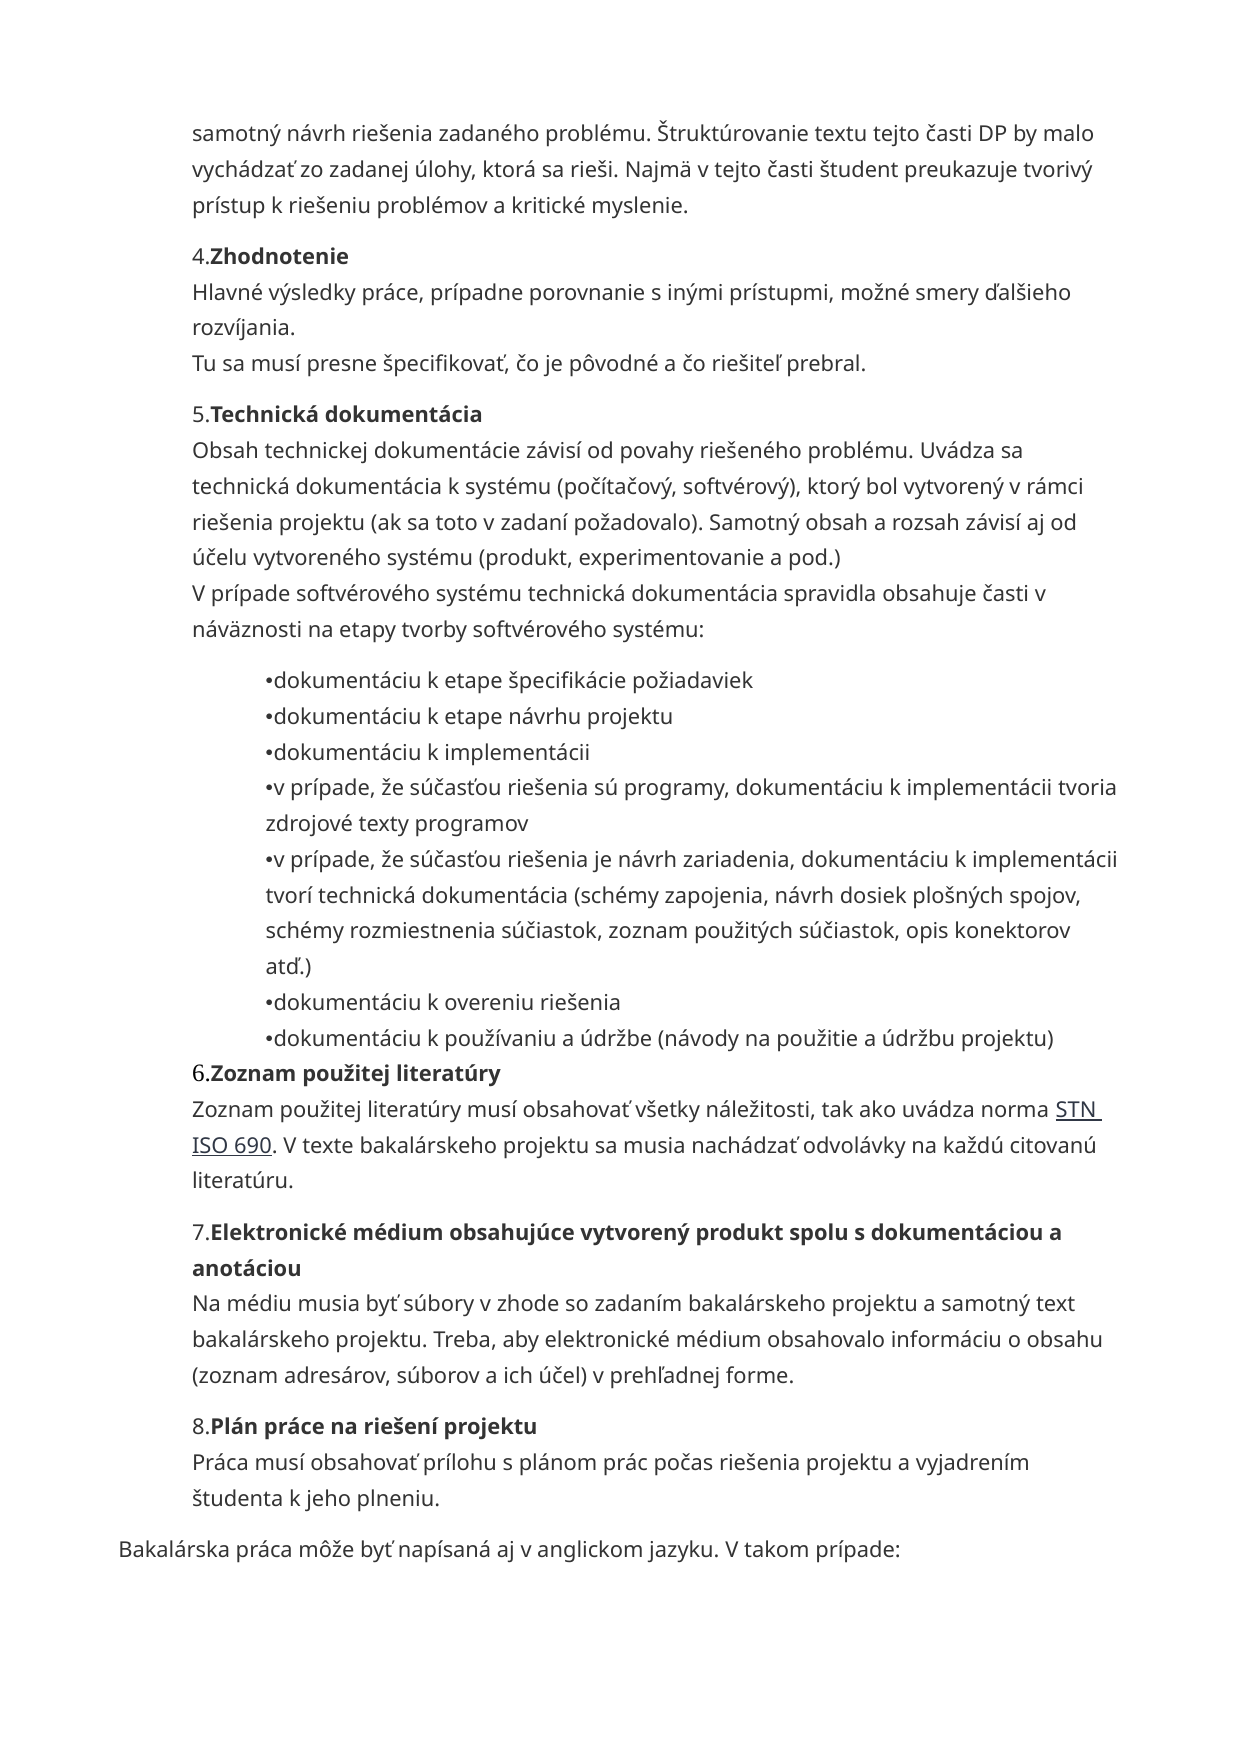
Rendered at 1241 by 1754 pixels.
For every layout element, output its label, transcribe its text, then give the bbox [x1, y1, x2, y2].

list Zhodnotenie Hlavné výsledky práce, prípadne porovnanie s inými prístupmi, možné smery ďalšieho rozvíjania. Tu sa musí presne špecifikovať, čo je pôvodné a čo riešiteľ prebral. [118, 241, 1122, 378]
list dokumentáciu k implementácii [118, 737, 1122, 766]
list dokumentáciu k overeniu riešenia [118, 987, 1122, 1017]
list dokumentáciu k etape návrhu projektu [118, 701, 1122, 731]
text Bakalárska práca môže byť napísaná aj v anglickom jazyku. V takom prípade: [118, 1534, 1122, 1564]
list Zoznam použitej literatúry Zoznam použitej literatúry musí obsahovať všetky náležitosti, tak ako uvádza norma STN ISO 690. V texte bakalárskeho projektu sa musia nachádzať odvolávky na každú citovanú literatúru. [118, 1058, 1122, 1195]
list dokumentáciu k etape špecifikácie požiadaviek [118, 665, 1122, 695]
list Plán práce na riešení projektu Práca musí obsahovať prílohu s plánom prác počas riešenia projektu a vyjadrením študenta k jeho plneniu. [118, 1411, 1122, 1512]
list dokumentáciu k používaniu a údržbe (návody na použitie a údržbu projektu) [118, 1022, 1122, 1052]
list samotný návrh riešenia zadaného problému. Štruktúrovanie textu tejto časti DP by malo vychádzať zo zadanej úlohy, ktorá sa rieši. Najmä v tejto časti študent preukazuje tvorivý prístup k riešeniu problémov a kritické myslenie. [118, 118, 1122, 219]
list v prípade, že súčasťou riešenia sú programy, dokumentáciu k implementácii tvoria zdrojové texty programov [118, 772, 1122, 838]
list v prípade, že súčasťou riešenia je návrh zariadenia, dokumentáciu k implementácii tvorí technická dokumentácia (schémy zapojenia, návrh dosiek plošných spojov, schémy rozmiestnenia súčiastok, zoznam použitých súčiastok, opis konektorov atď.) [118, 844, 1122, 981]
list Technická dokumentácia Obsah technickej dokumentácie závisí od povahy riešeného problému. Uvádza sa technická dokumentácia k systému (počítačový, softvérový), ktorý bol vytvorený v rámci riešenia projektu (ak sa toto v zadaní požadovalo). Samotný obsah a rozsah závisí aj od účelu vytvoreného systému (produkt, experimentovanie a pod.) V prípade softvérového systému technická dokumentácia spravidla obsahuje časti v náväznosti na etapy tvorby softvérového systému: [118, 399, 1122, 644]
list Elektronické médium obsahujúce vytvorený produkt spolu s dokumentáciou a anotáciou Na médiu musia byť súbory v zhode so zadaním bakalárskeho projektu a samotný text bakalárskeho projektu. Treba, aby elektronické médium obsahovalo informáciu o obsahu (zoznam adresárov, súborov a ich účel) v prehľadnej forme. [118, 1217, 1122, 1389]
